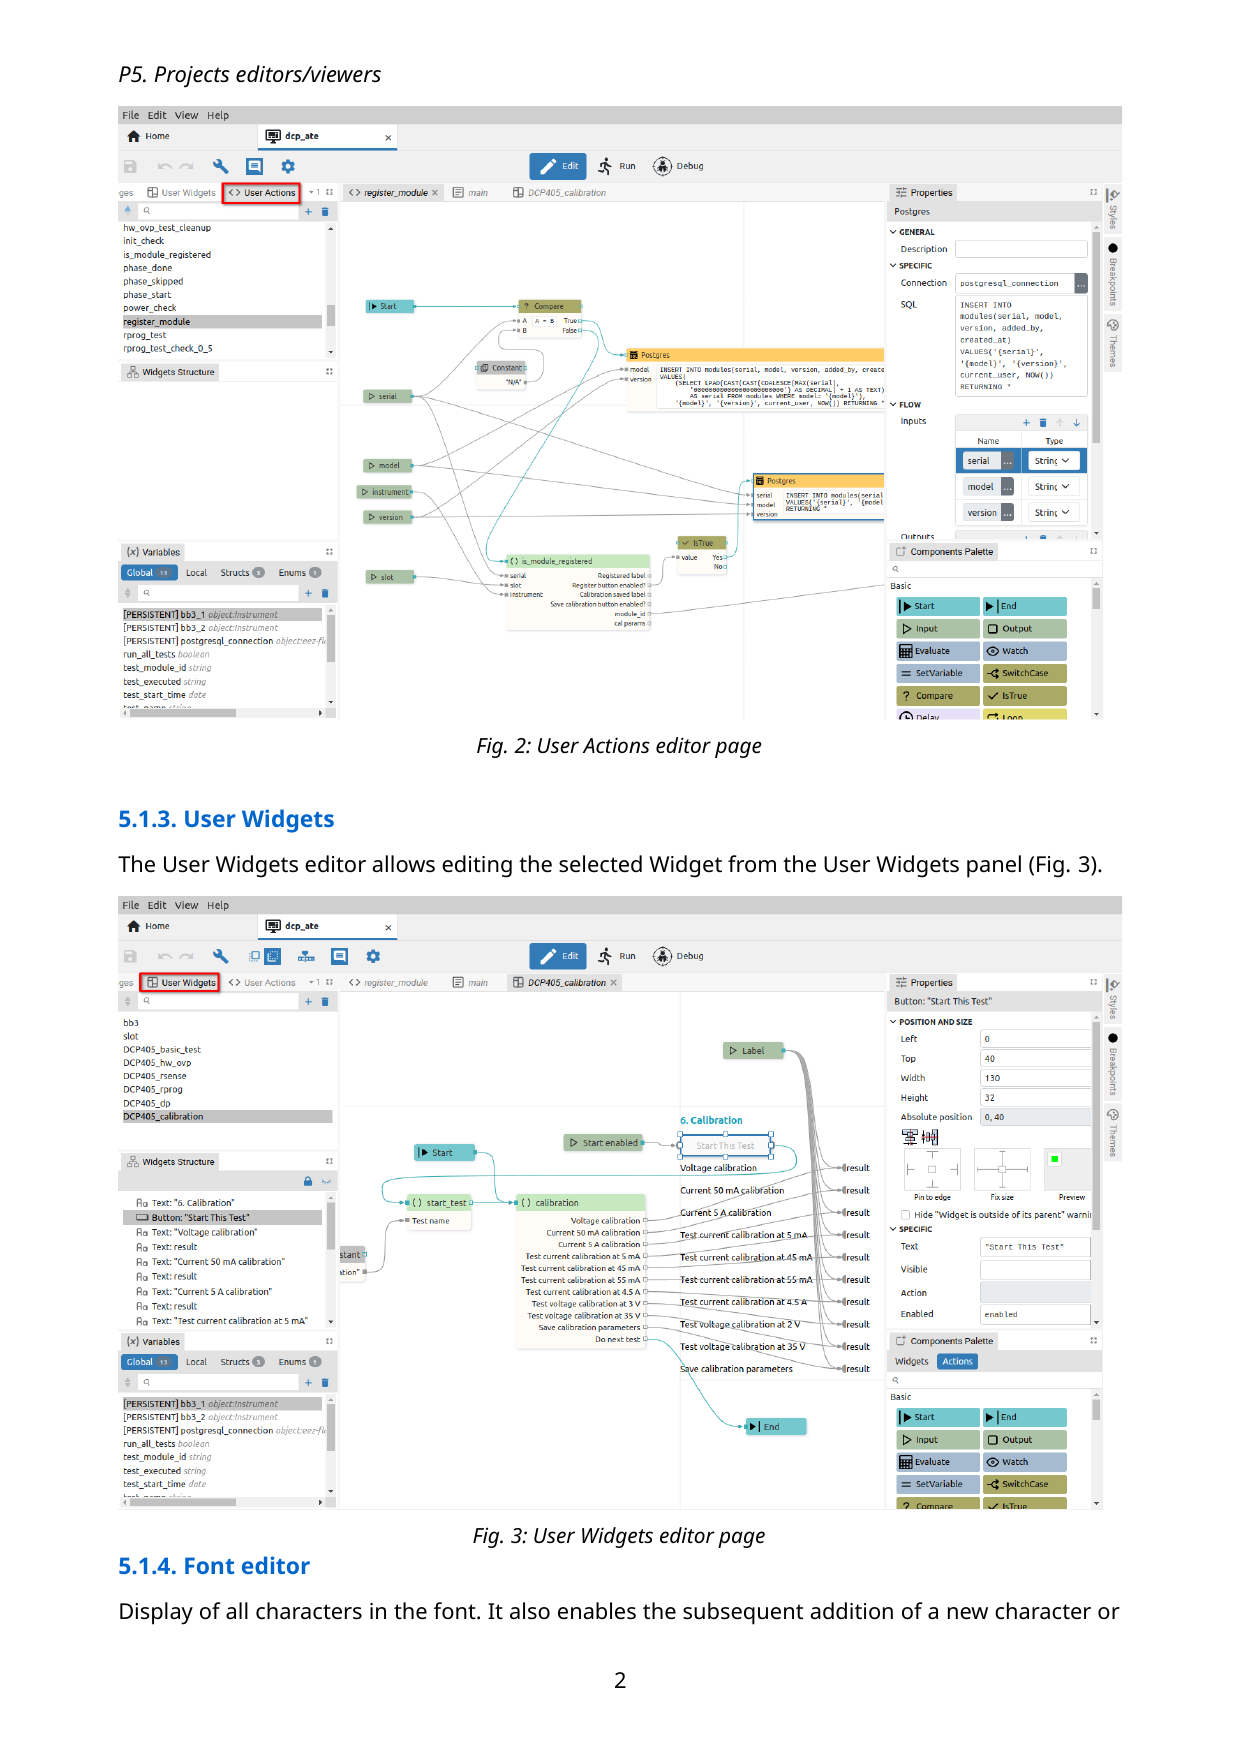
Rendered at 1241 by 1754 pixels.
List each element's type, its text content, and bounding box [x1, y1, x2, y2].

subtitle User Widgets [118, 803, 1122, 834]
picture [118, 896, 1123, 1510]
list Fig. 3: User Widgets editor page [118, 1510, 1122, 1550]
text Fig. 2: User Actions editor page [118, 720, 1122, 759]
text Display of all characters in the font. It also enables the subsequent addition of a new character or [118, 1596, 1122, 1626]
picture [118, 106, 1123, 720]
subtitle Font editor [118, 1550, 1122, 1581]
text The User Widgets editor allows editing the selected Widget from the User Widgets panel (Fig. 3). [118, 849, 1122, 879]
